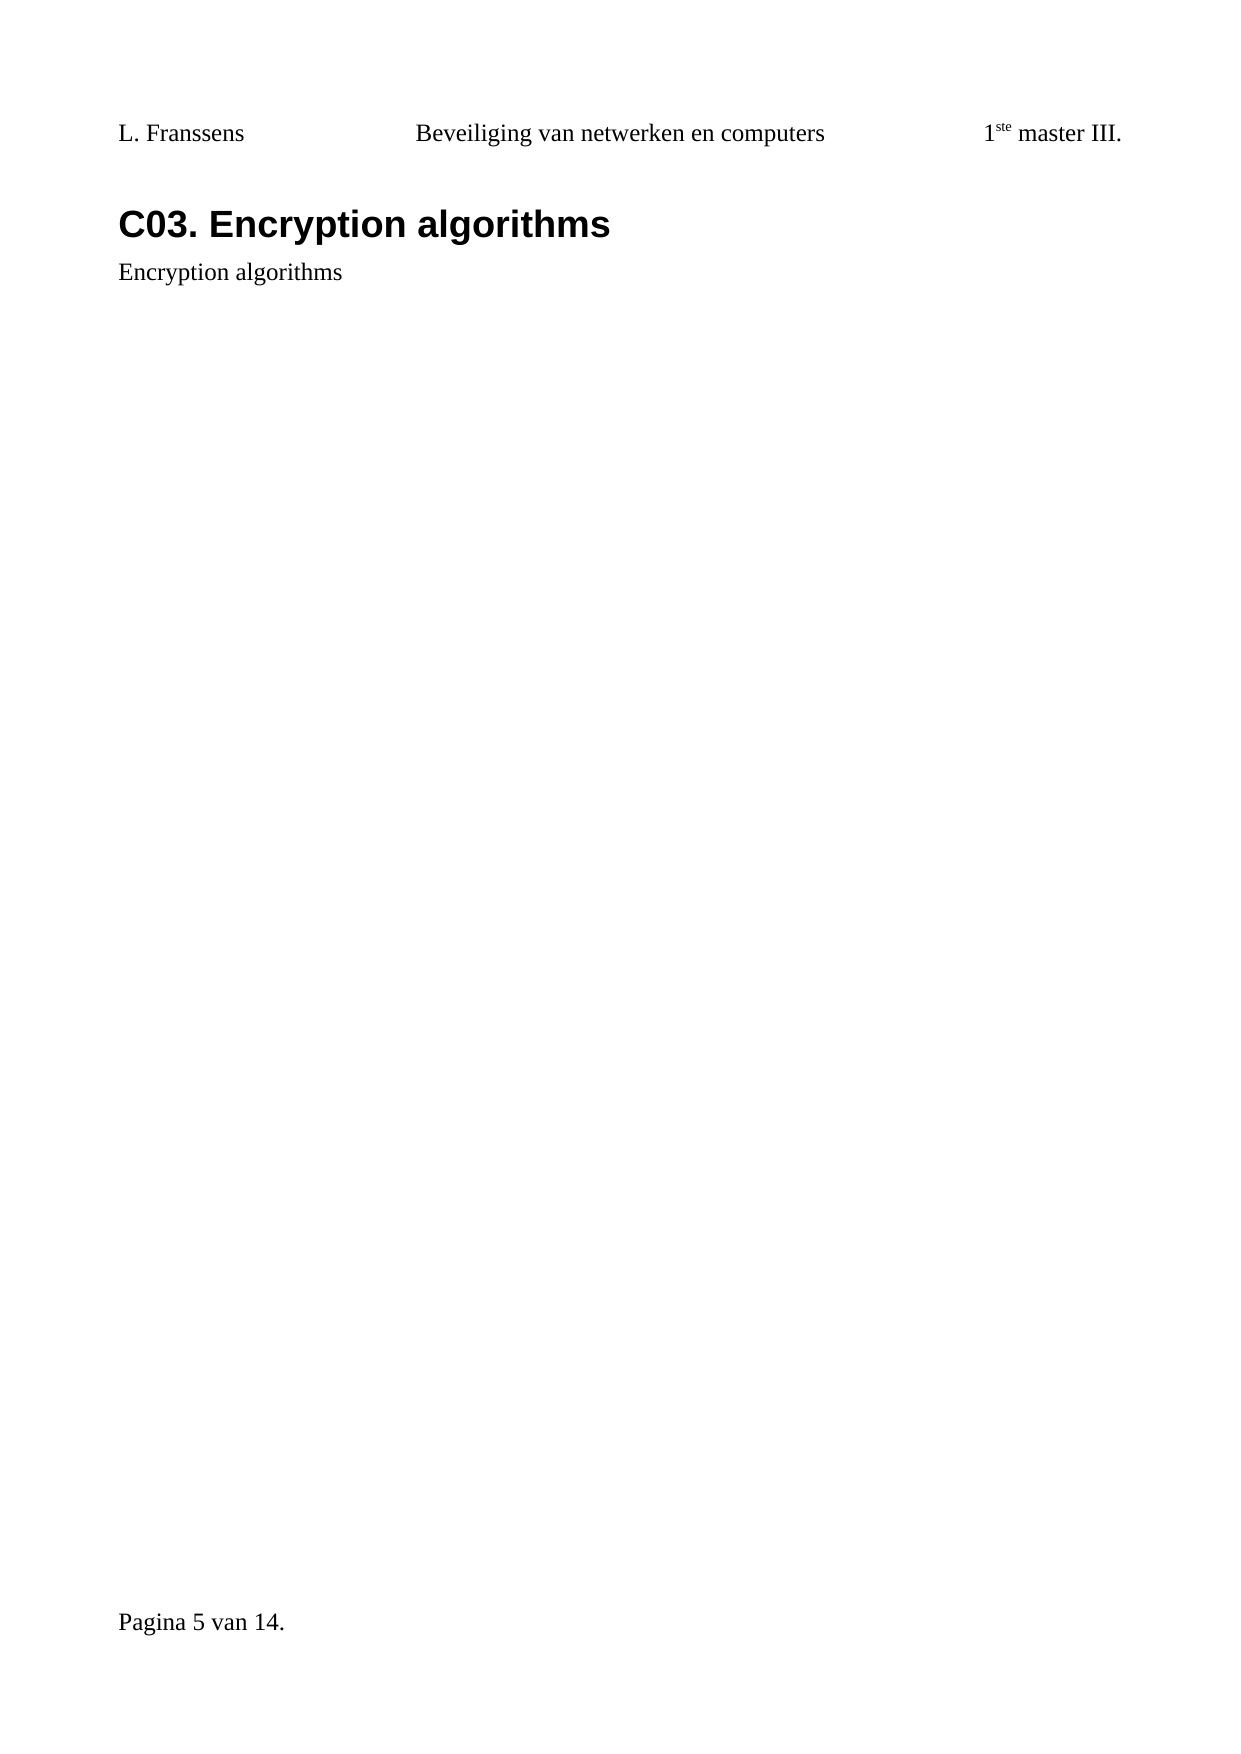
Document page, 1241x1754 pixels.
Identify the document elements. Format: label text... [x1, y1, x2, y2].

text Encryption algorithms [118, 257, 1122, 286]
subtitle C03. Encryption algorithms [118, 201, 1122, 245]
